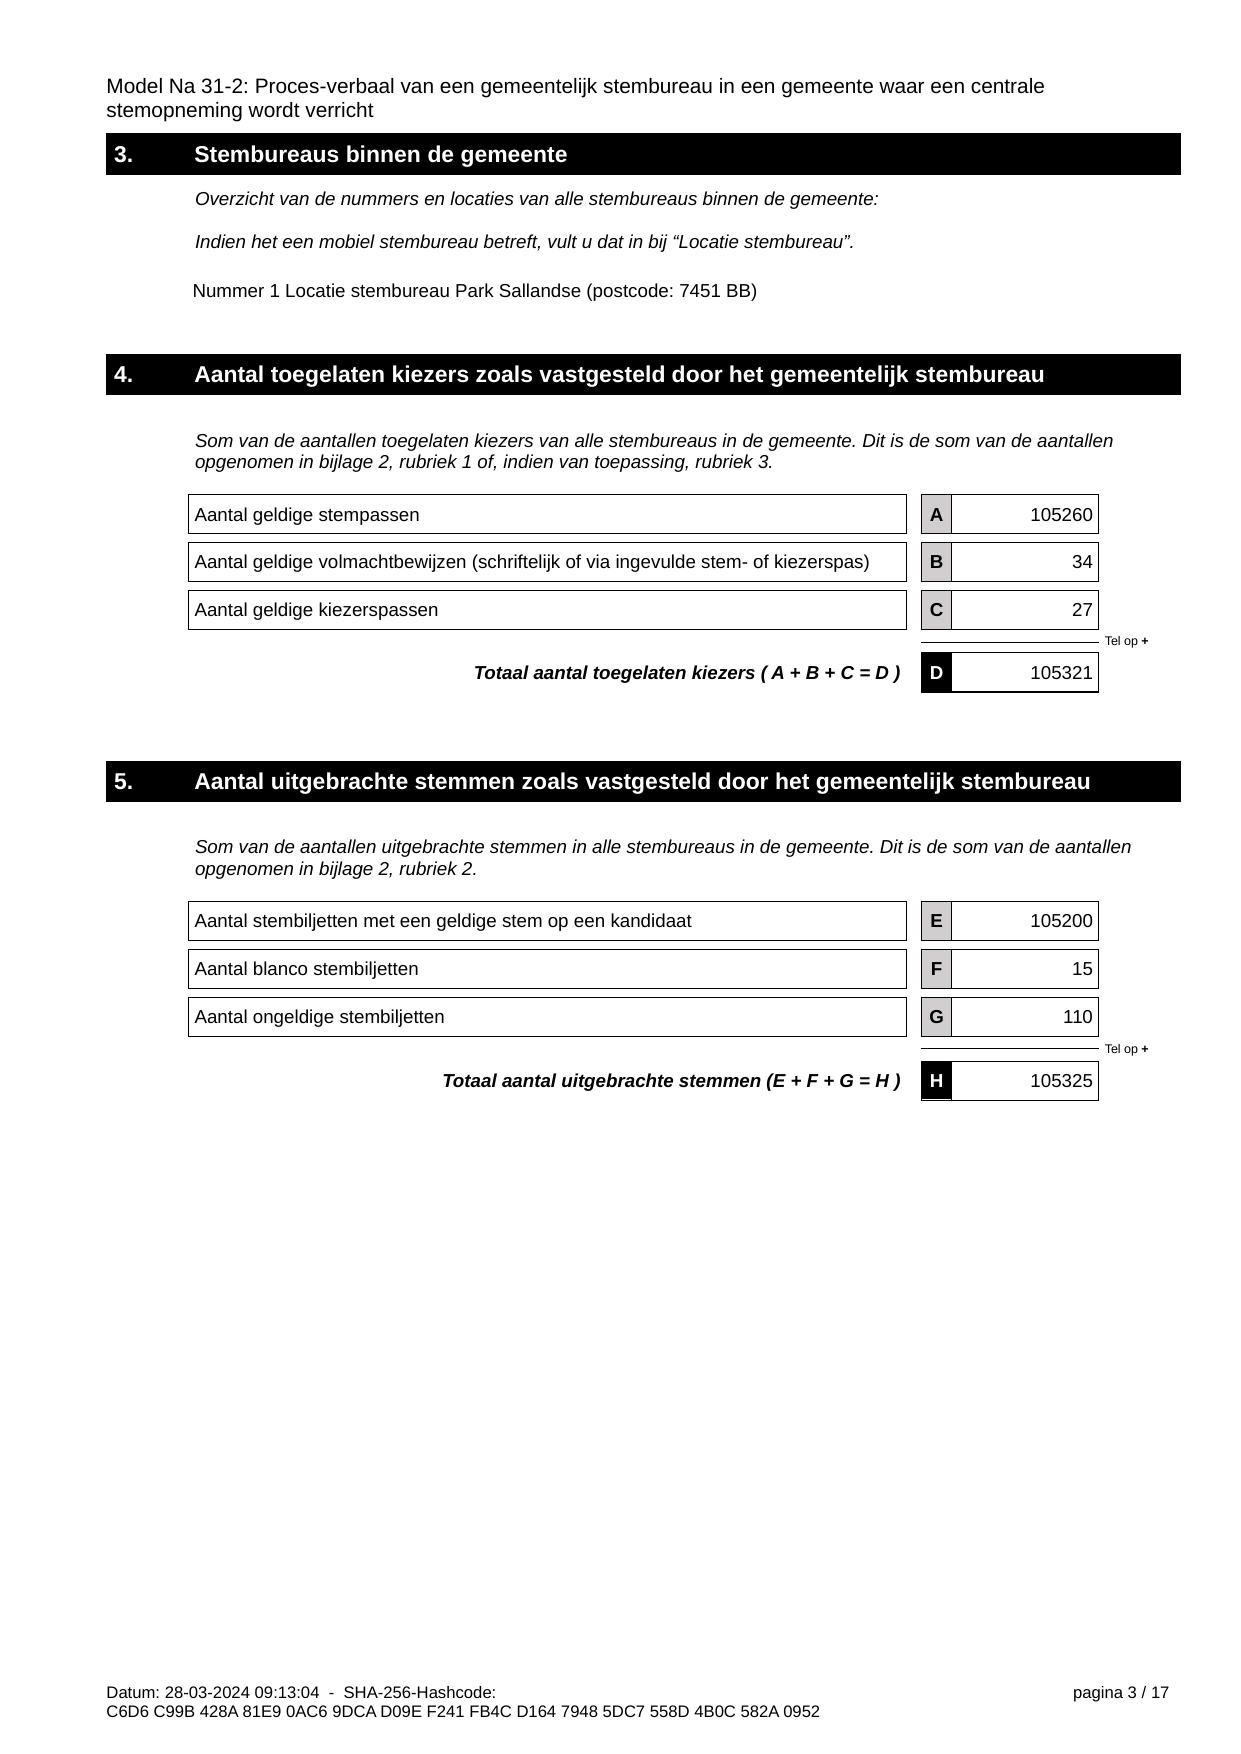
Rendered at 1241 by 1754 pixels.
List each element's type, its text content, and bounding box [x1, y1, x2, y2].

table_cell [106, 1061, 188, 1099]
table_cell D [922, 653, 951, 691]
table_header E [922, 902, 951, 940]
table_header Nummer 1 Locatie stembureau Park Sallandse (postcode: 7451 BB) [192, 274, 1181, 307]
table_header 105260 [952, 495, 1098, 533]
table_header 105200 [952, 902, 1098, 940]
table_cell [106, 1036, 188, 1061]
table_cell G [922, 998, 951, 1036]
table_cell [907, 590, 921, 629]
table_header [907, 494, 921, 533]
table_cell 110 [952, 998, 1098, 1036]
table_cell [906, 629, 921, 652]
table_header [106, 494, 188, 533]
table_cell [188, 1037, 906, 1061]
table_cell Aantal blanco stembiljetten [189, 950, 906, 988]
table_cell [921, 1049, 1098, 1061]
table_cell [921, 630, 1098, 642]
table_cell [907, 949, 921, 988]
subtitle Stembureaus binnen de gemeente [111, 138, 1177, 170]
table_cell [106, 581, 1181, 590]
table_cell Totaal aantal toegelaten kiezers ( A + B + C = D ) [188, 652, 906, 691]
subtitle Aantal uitgebrachte stemmen zoals vastgesteld door het gemeentelijk stembureau [111, 765, 1177, 797]
table_cell [906, 1061, 921, 1099]
text Overzicht van de nummers en locaties van alle stembureaus binnen de gemeente: [195, 188, 1181, 209]
table_cell C [922, 591, 951, 629]
table_cell Aantal geldige volmachtbewijzen (schriftelijk of via ingevulde stem- of kiezerspas) [189, 543, 906, 581]
table_cell [921, 643, 1098, 652]
table_cell Aantal ongeldige stembiljetten [189, 998, 906, 1036]
table_header [1099, 901, 1181, 940]
table_header Aantal stembiljetten met een geldige stem op een kandidaat [189, 902, 906, 940]
text Som van de aantallen uitgebrachte stemmen in alle stembureaus in de gemeente. Dit is de som van de aantallen opgenomen in bijlage 2, rubriek 2. [195, 836, 1181, 879]
text Som van de aantallen toegelaten kiezers van alle stembureaus in de gemeente. Dit is de som van de aantallen opgenomen in bijlage 2, rubriek 1 of, indien van toepassing, rubriek 3. [195, 429, 1181, 473]
table_cell 105321 [952, 653, 1098, 691]
table_header [907, 901, 921, 940]
table_cell [106, 949, 188, 988]
table_cell [188, 630, 906, 652]
table_cell Aantal geldige kiezerspassen [189, 591, 906, 629]
table_cell 34 [952, 543, 1098, 581]
table_cell [1099, 949, 1181, 988]
table_cell Totaal aantal uitgebrachte stemmen (E + F + G = H ) [188, 1061, 906, 1099]
table_cell [906, 652, 921, 691]
table_cell [106, 997, 188, 1036]
table_cell B [922, 543, 951, 581]
table_cell [907, 542, 921, 581]
table_cell H [922, 1062, 951, 1099]
table_cell [1099, 542, 1181, 581]
table_cell [106, 652, 188, 691]
table_cell [106, 590, 188, 629]
table_cell [906, 1036, 921, 1061]
table_cell [907, 997, 921, 1036]
table_cell [106, 629, 188, 652]
table_cell Tel op + [1099, 1036, 1181, 1061]
table_header A [922, 495, 951, 533]
table_cell [106, 542, 188, 581]
table_cell 15 [952, 950, 1098, 988]
table_cell [1099, 590, 1181, 629]
table_cell 105325 [952, 1062, 1098, 1099]
table_cell [921, 1037, 1098, 1048]
table_cell 27 [952, 591, 1098, 629]
subtitle Aantal toegelaten kiezers zoals vastgesteld door het gemeentelijk stembureau [111, 359, 1177, 391]
table_header [106, 901, 188, 940]
table_cell F [922, 950, 951, 988]
table_cell [106, 988, 1181, 997]
table_cell [106, 533, 1181, 542]
text Indien het een mobiel stembureau betreft, vult u dat in bij “Locatie stembureau”. [195, 231, 1181, 252]
table_cell Tel op + [1099, 629, 1181, 652]
table_cell [1099, 652, 1181, 691]
table_cell [1099, 997, 1181, 1036]
table_header Aantal geldige stempassen [189, 495, 906, 533]
table_cell [1099, 1061, 1181, 1099]
table_header [1099, 494, 1181, 533]
table_cell [106, 940, 1181, 949]
